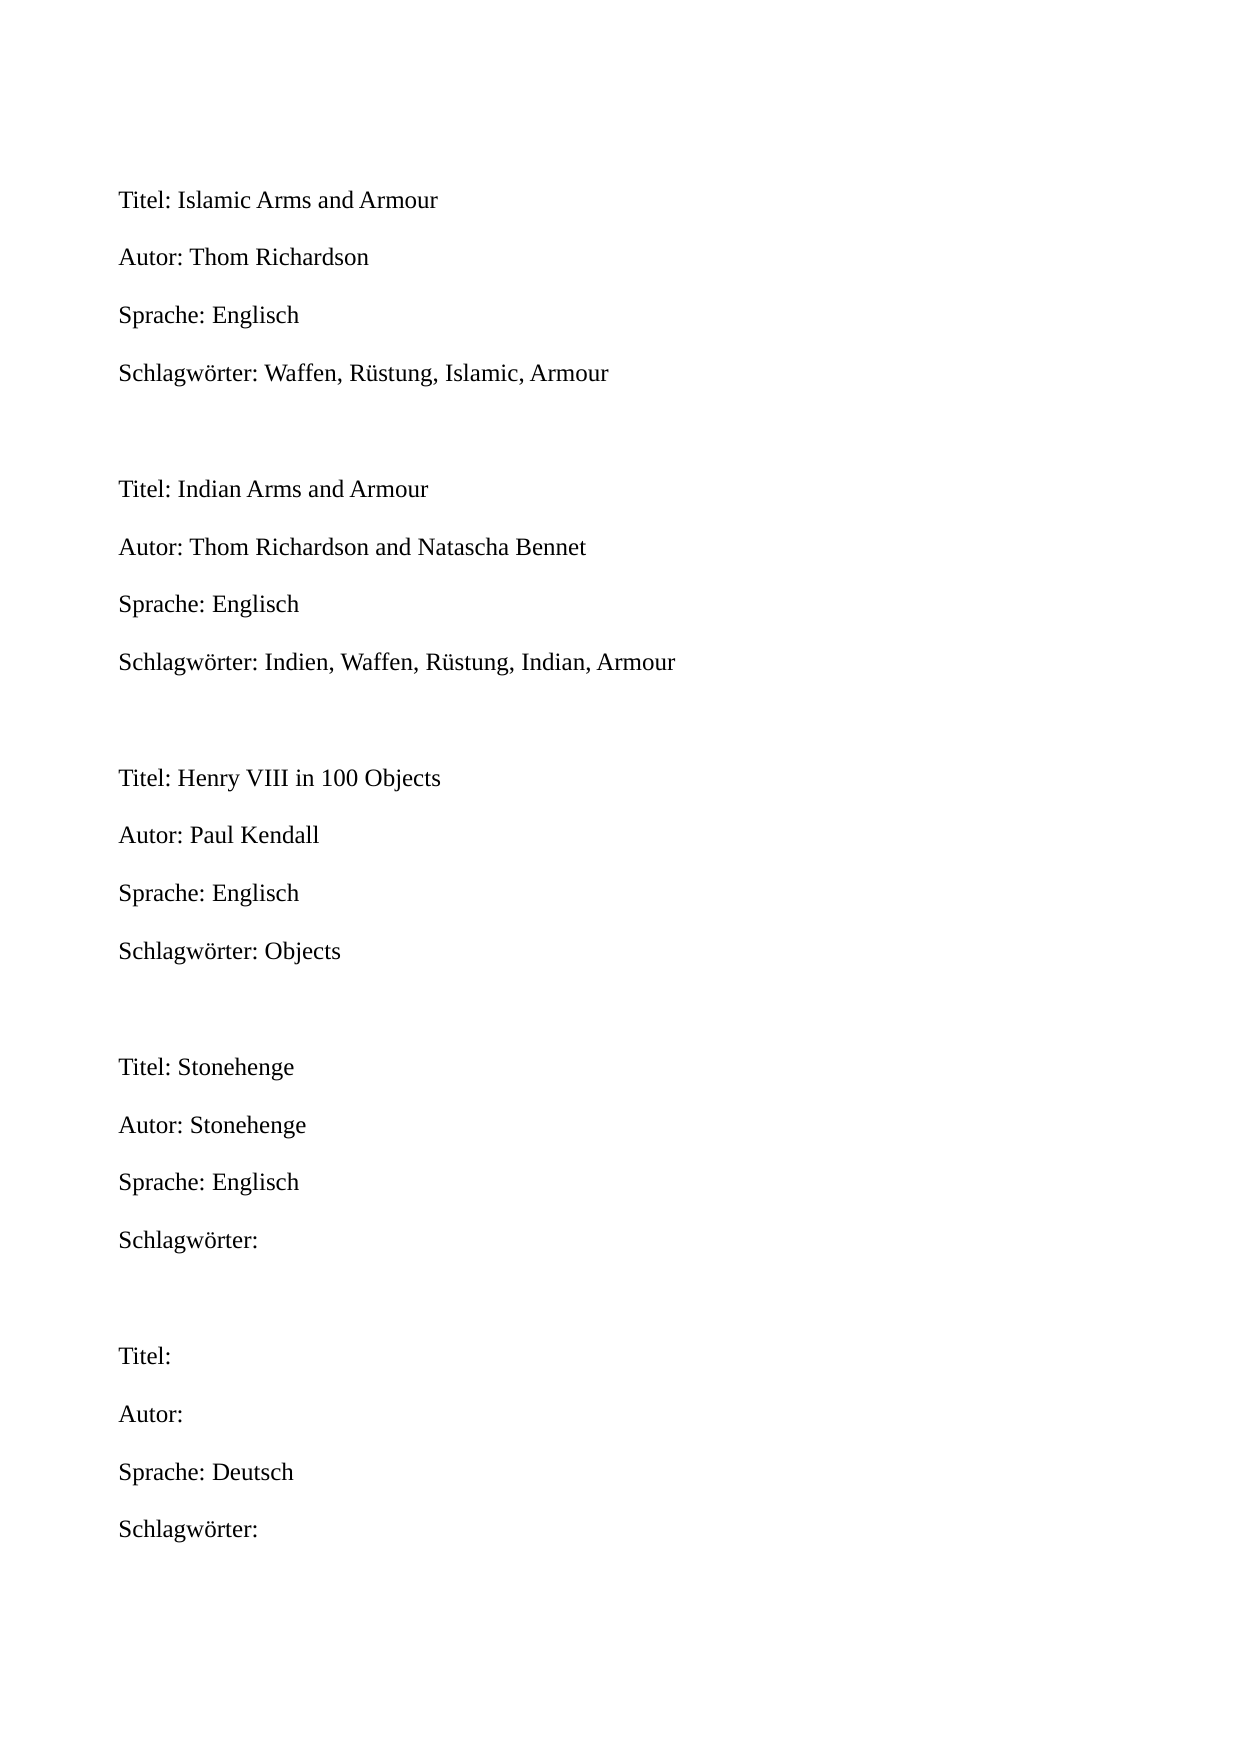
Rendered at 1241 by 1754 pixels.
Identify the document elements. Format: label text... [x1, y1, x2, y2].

text Titel: Islamic Arms and Armour [118, 176, 1122, 213]
text Schlagwörter: [118, 1506, 1122, 1543]
text Titel: Stonehenge [118, 1043, 1122, 1081]
text Sprache: Deutsch [118, 1448, 1122, 1485]
text Sprache: Englisch [118, 581, 1122, 618]
text Autor: Paul Kendall [118, 812, 1122, 849]
text Autor: Thom Richardson and Natascha Bennet [118, 523, 1122, 560]
text Sprache: Englisch [118, 870, 1122, 907]
text Titel: [118, 1332, 1122, 1370]
text Schlagwörter: Waffen, Rüstung, Islamic, Armour [118, 349, 1122, 387]
text Schlagwörter: Objects [118, 927, 1122, 965]
text Sprache: Englisch [118, 292, 1122, 329]
text Sprache: Englisch [118, 1159, 1122, 1196]
text Autor: [118, 1390, 1122, 1427]
text Titel: Indian Arms and Armour [118, 465, 1122, 502]
text Titel: Henry VIII in 100 Objects [118, 754, 1122, 792]
text Schlagwörter: [118, 1217, 1122, 1254]
text Autor: Stonehenge [118, 1101, 1122, 1138]
text Schlagwörter: Indien, Waffen, Rüstung, Indian, Armour [118, 638, 1122, 676]
text Autor: Thom Richardson [118, 234, 1122, 271]
